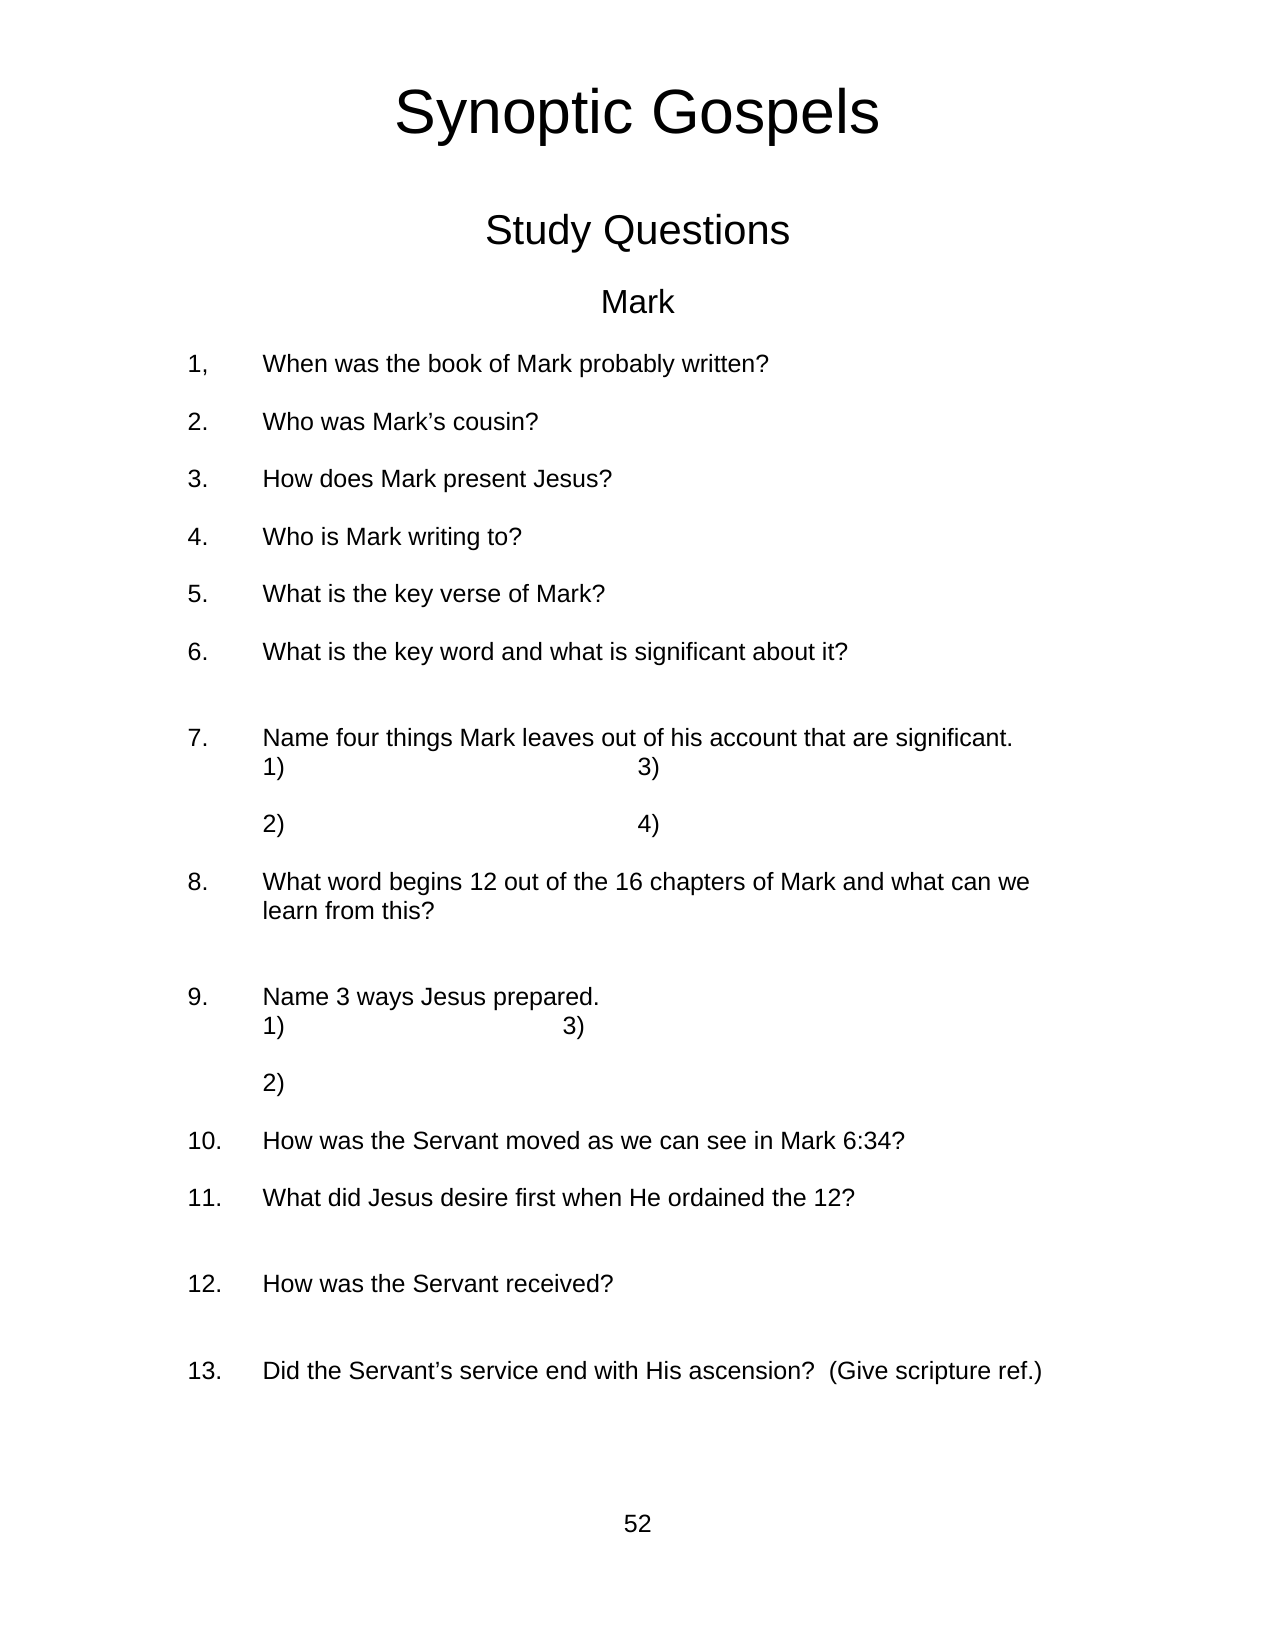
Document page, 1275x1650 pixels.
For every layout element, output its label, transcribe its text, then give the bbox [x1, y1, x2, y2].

text 12. How was the Servant received? [187, 1269, 1087, 1298]
text 13. Did the Servant’s service end with His ascension? (Give scripture ref.) [187, 1356, 1087, 1384]
text 4. Who is Mark writing to? [187, 522, 1087, 551]
text 6. What is the key word and what is significant about it? [187, 637, 1087, 666]
text learn from this? [187, 896, 1087, 924]
text 2) 4) [187, 809, 1087, 838]
text 10. How was the Servant moved as we can see in Mark 6:34? [187, 1126, 1087, 1154]
text 8. What word begins 12 out of the 16 chapters of Mark and what can we [187, 867, 1087, 896]
text 5. What is the key verse of Mark? [187, 579, 1087, 608]
text 11. What did Jesus desire first when He ordained the 12? [187, 1183, 1087, 1212]
text 1) 3) [187, 752, 1087, 781]
text Mark [187, 282, 1087, 321]
text 2) [187, 1068, 1087, 1097]
text 2. Who was Mark’s cousin? [187, 407, 1087, 436]
text 3. How does Mark present Jesus? [187, 464, 1087, 493]
text Study Questions [187, 206, 1087, 253]
text 7. Name four things Mark leaves out of his account that are significant. [187, 723, 1087, 752]
text 1, When was the book of Mark probably written? [187, 349, 1087, 378]
text 1) 3) [187, 1011, 1087, 1039]
text 9. Name 3 ways Jesus prepared. [187, 982, 1087, 1011]
